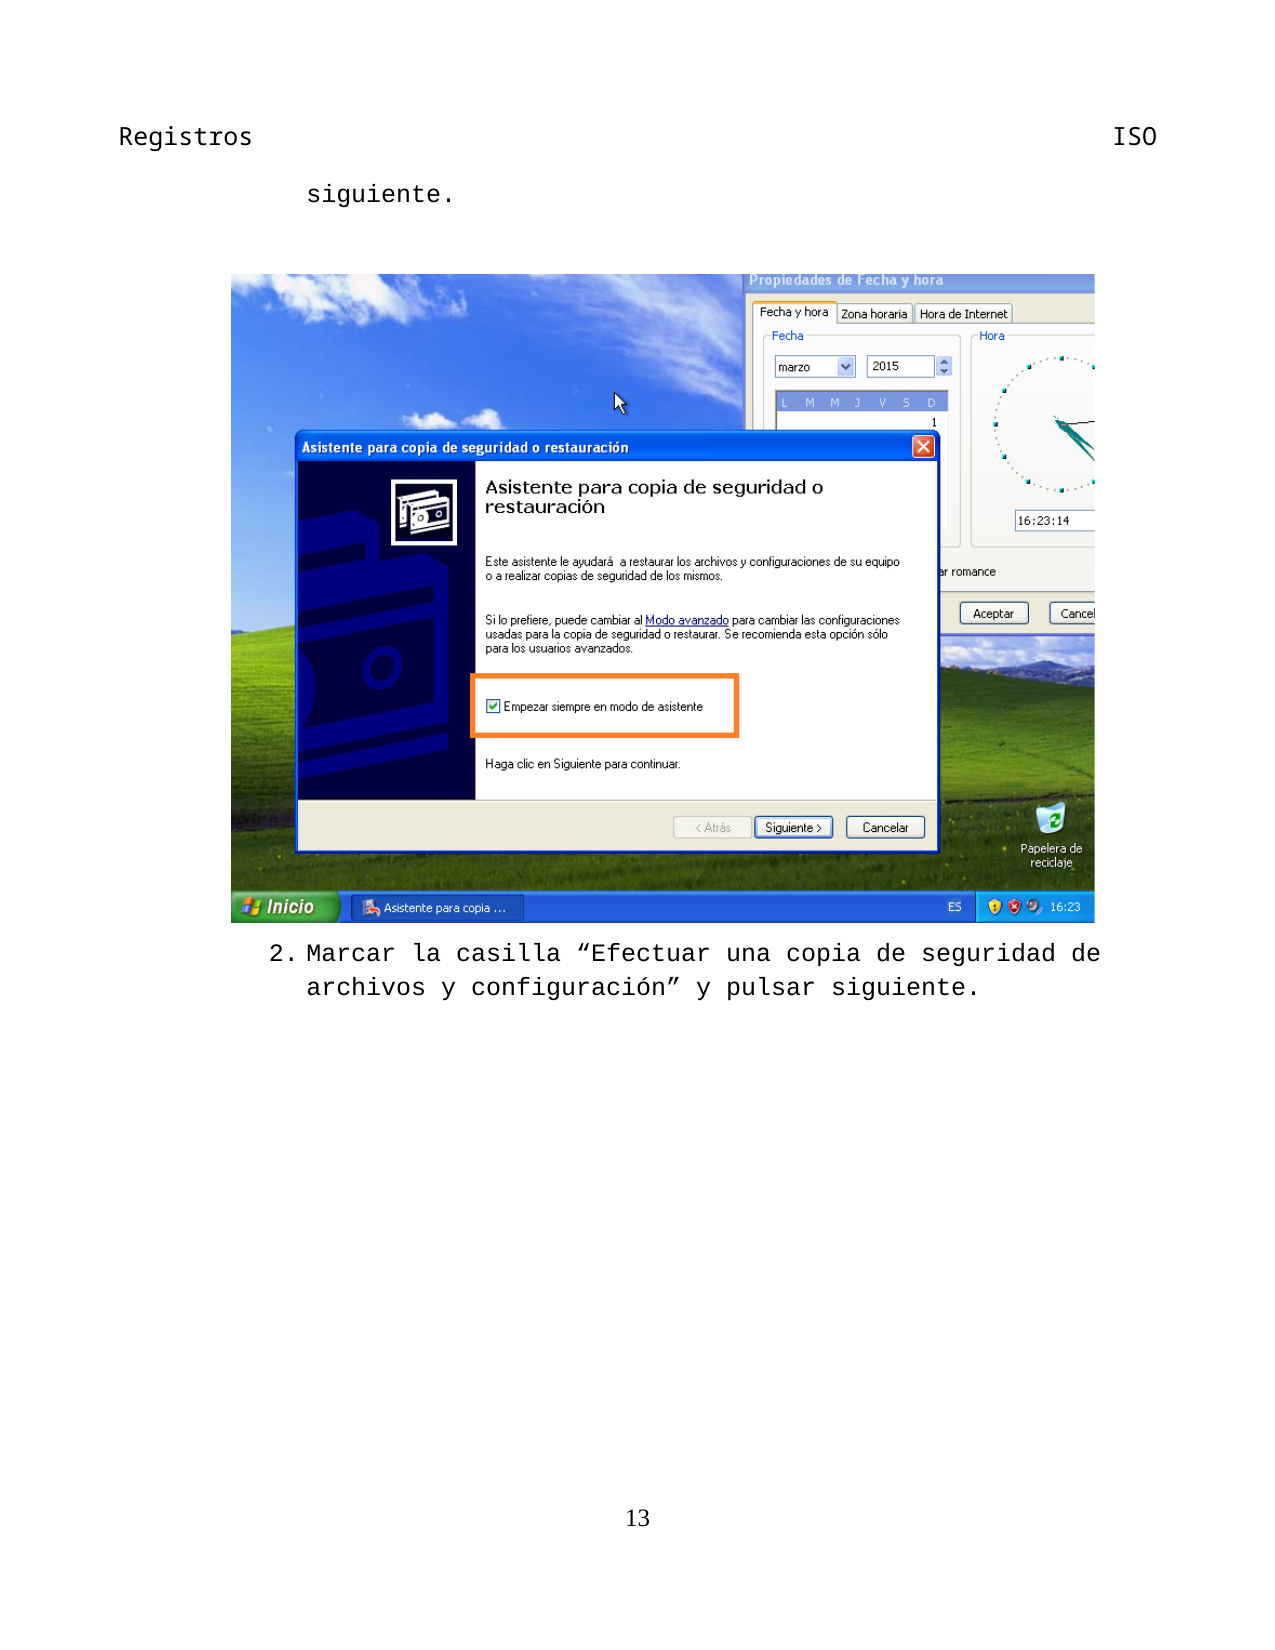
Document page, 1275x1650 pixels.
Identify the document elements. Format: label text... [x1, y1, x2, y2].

list Marcar la casilla “Efectuar una copia de seguridad de archivos y configuración” y pulsar siguiente. [268, 940, 1157, 1003]
list siguiente. [268, 182, 1157, 210]
picture [231, 274, 1095, 923]
